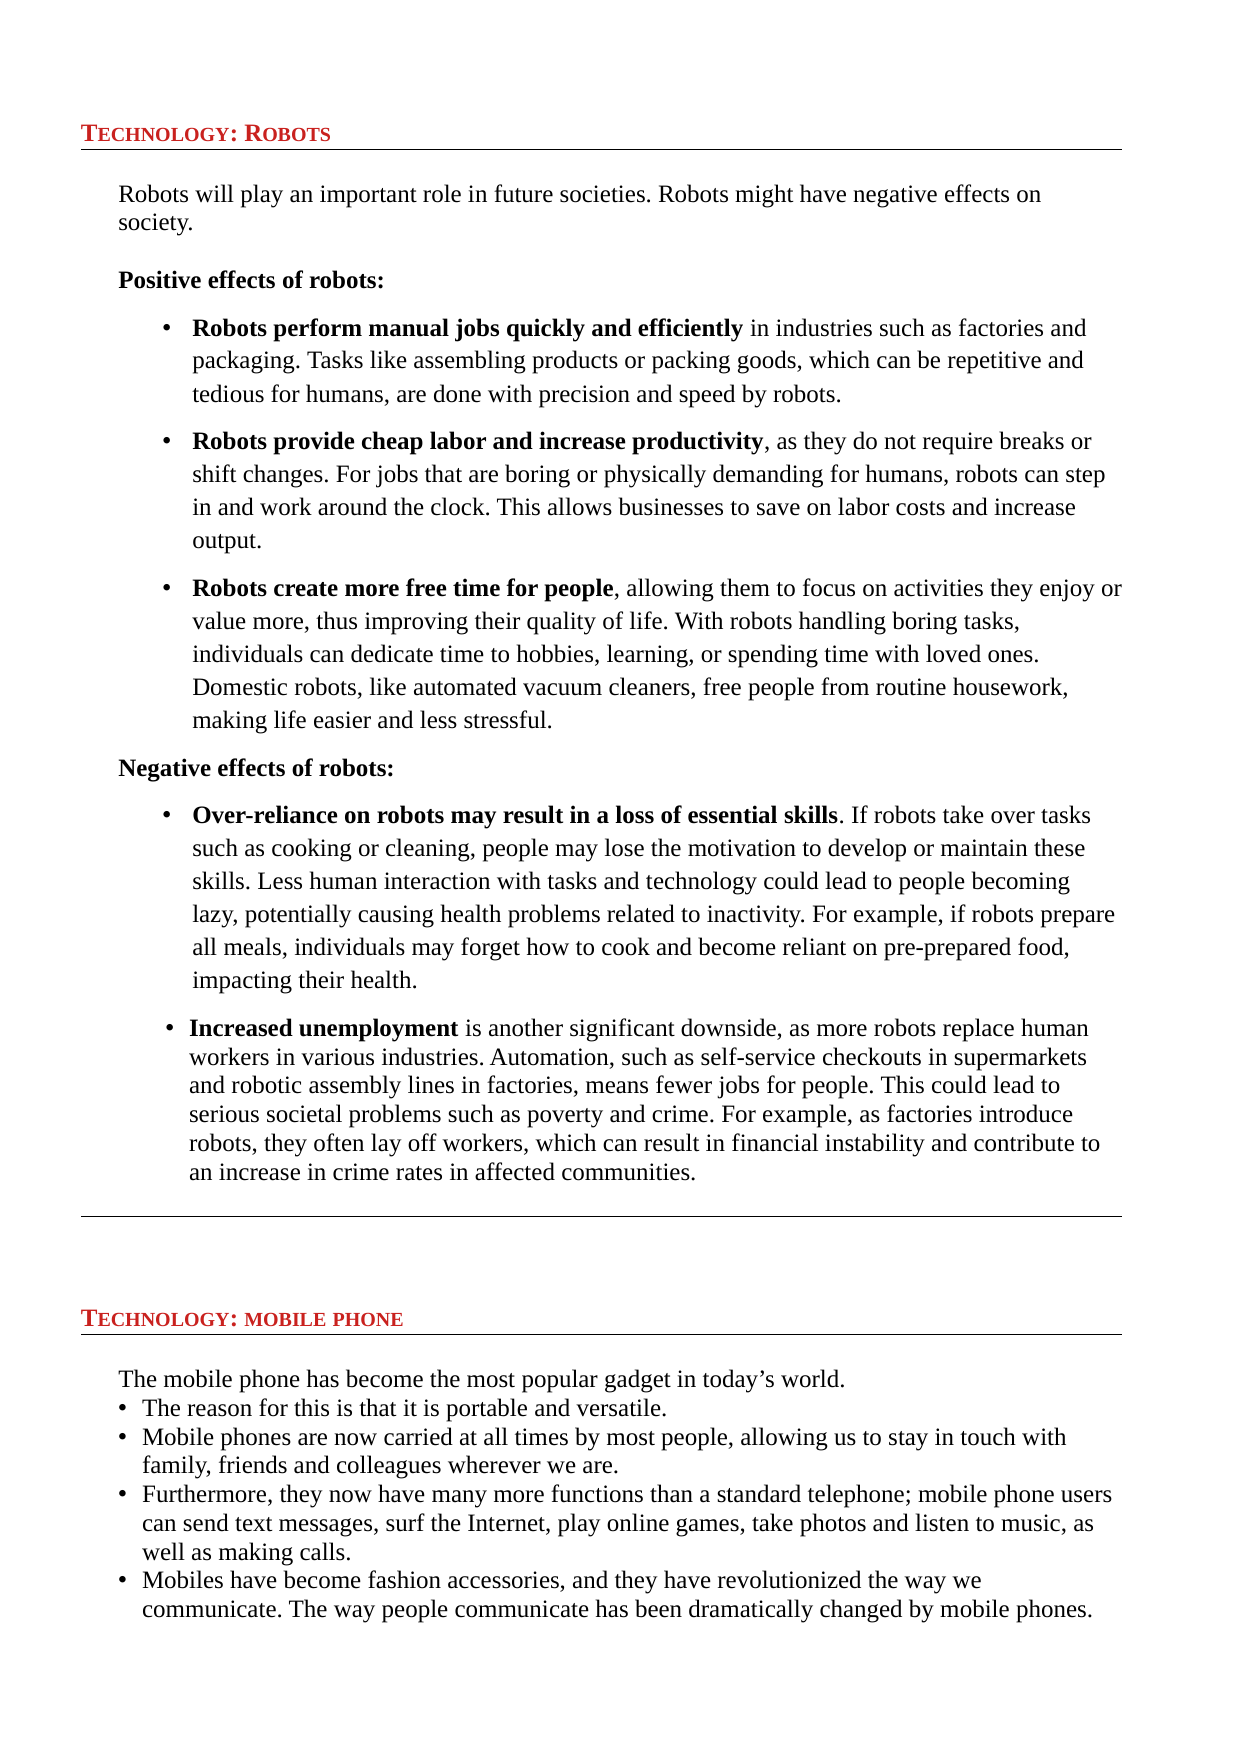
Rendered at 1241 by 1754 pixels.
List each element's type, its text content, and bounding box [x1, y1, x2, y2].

text The mobile phone has become the most popular gadget in today’s world. [118, 1364, 1122, 1393]
list Furthermore, they now have many more functions than a standard telephone; mobile phone users can send text messages, surf the Internet, play online games, take photos and listen to music, as well as making calls. [118, 1479, 1122, 1565]
subtitle Technology: mobile phone [81, 1303, 1122, 1334]
list Mobiles have become fashion accessories, and they have revolutionized the way we communicate. The way people communicate has been dramatically changed by mobile phones. [118, 1565, 1122, 1623]
text Negative effects of robots: [118, 753, 1122, 781]
list Robots perform manual jobs quickly and efficiently in industries such as factories and packaging. Tasks like assembling products or packing goods, which can be repetitive and tedious for humans, are done with precision and speed by robots. [162, 313, 1122, 407]
text Positive effects of robots: [118, 265, 1122, 294]
list The reason for this is that it is portable and versatile. [118, 1393, 1122, 1422]
list Mobile phones are now carried at all times by most people, allowing us to stay in touch with family, friends and colleagues wherever we are. [118, 1422, 1122, 1479]
list Robots create more free time for people, allowing them to focus on activities they enjoy or value more, thus improving their quality of life. With robots handling boring tasks, individuals can dedicate time to hobbies, learning, or spending time with loved ones. Domestic robots, like automated vacuum cleaners, free people from routine housework, making life easier and less stressful. [162, 573, 1122, 734]
list Robots provide cheap labor and increase productivity, as they do not require breaks or shift changes. For jobs that are boring or physically demanding for humans, robots can step in and work around the clock. This allows businesses to save on labor costs and increase output. [162, 426, 1122, 554]
list Increased unemployment is another significant downside, as more robots replace human workers in various industries. Automation, such as self-service checkouts in supermarkets and robotic assembly lines in factories, means fewer jobs for people. This could lead to serious societal problems such as poverty and crime. For example, as factories introduce robots, they often lay off workers, which can result in financial instability and contribute to an increase in crime rates in affected communities. [165, 1013, 1122, 1185]
text Robots will play an important role in future societies. Robots might have negative effects on society. [118, 179, 1122, 236]
list Over-reliance on robots may result in a loss of essential skills. If robots take over tasks such as cooking or cleaning, people may lose the motivation to develop or maintain these skills. Less human interaction with tasks and technology could lead to people becoming lazy, potentially causing health problems related to inactivity. For example, if robots prepare all meals, individuals may forget how to cook and become reliant on pre-prepared food, impacting their health. [162, 800, 1122, 994]
subtitle Technology: Robots [81, 118, 1122, 149]
